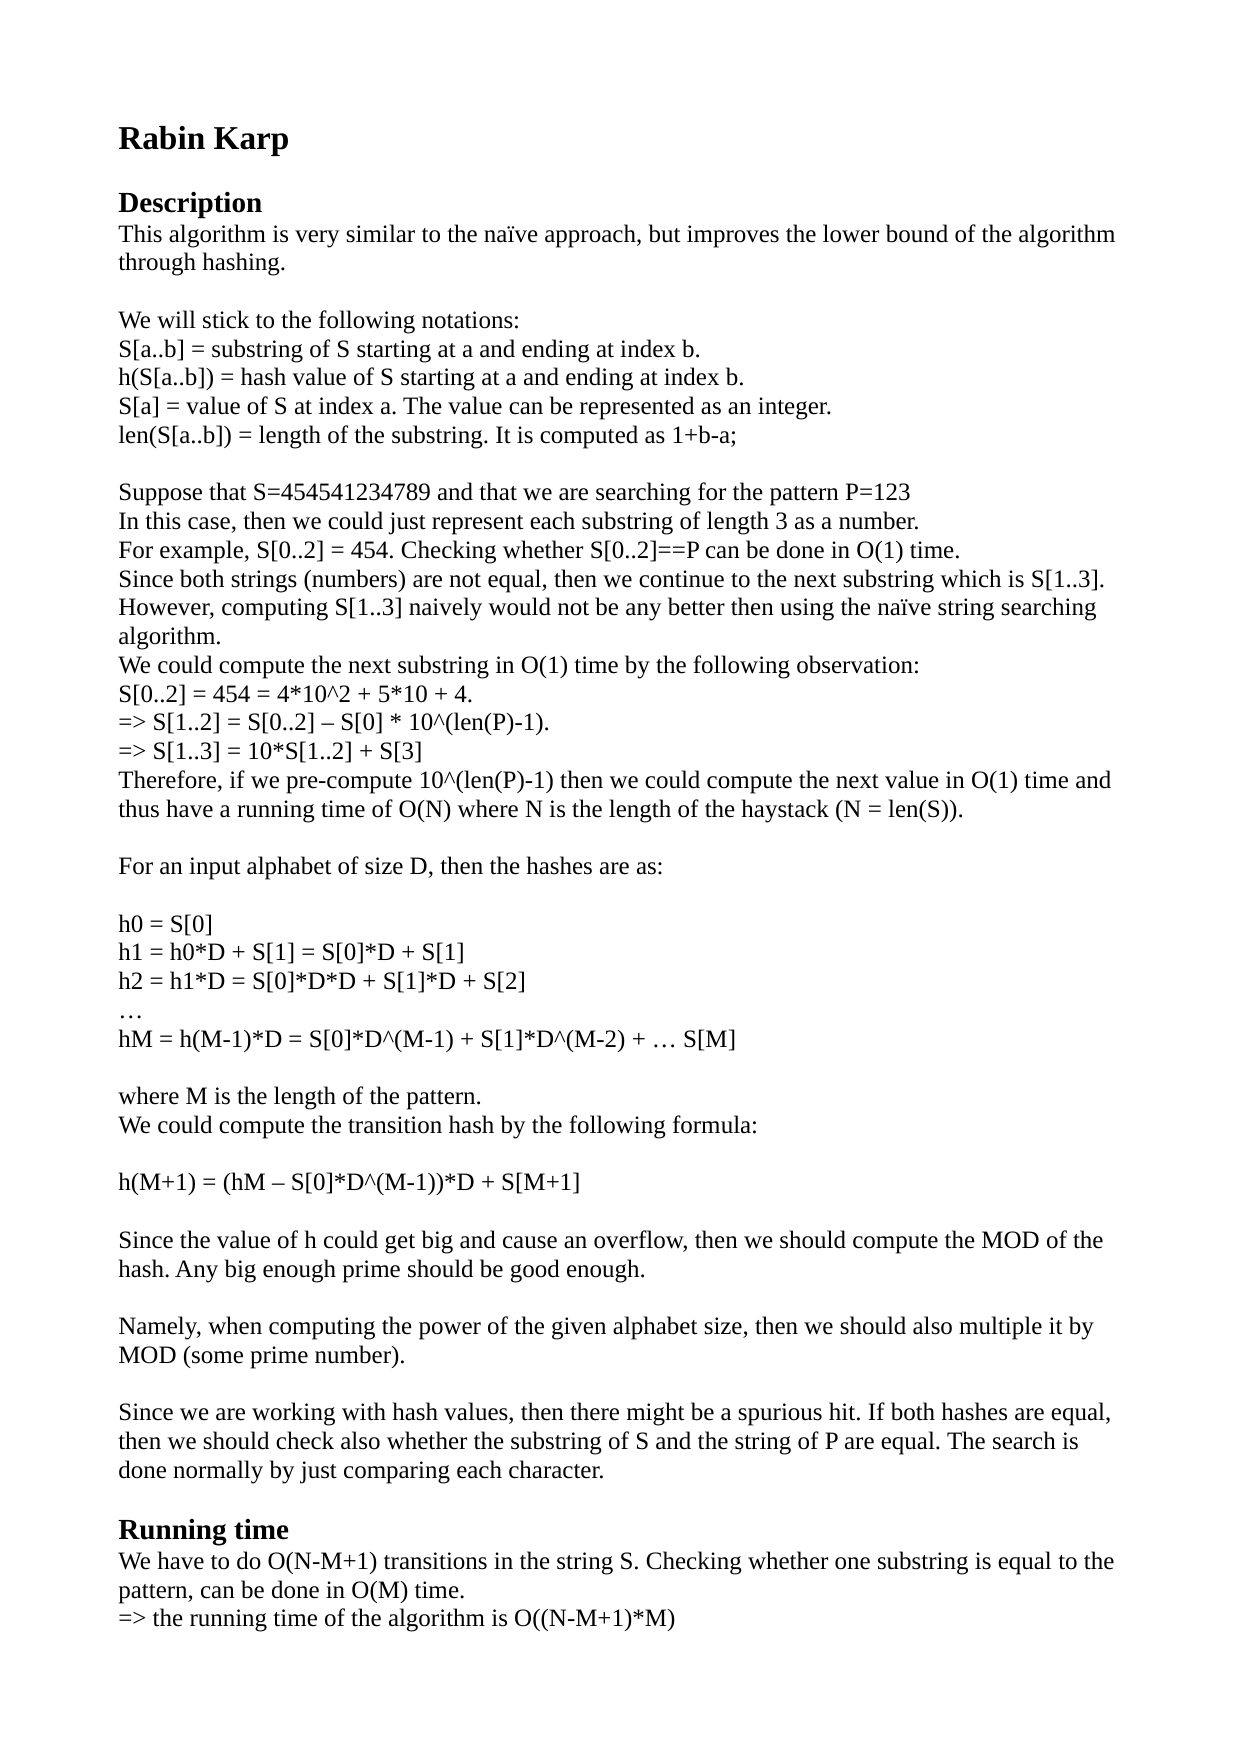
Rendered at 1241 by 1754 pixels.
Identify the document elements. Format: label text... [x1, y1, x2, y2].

text Since both strings (numbers) are not equal, then we continue to the next substring which is S[1..3]. However, computing S[1..3] naively would not be any better then using the naïve string searching algorithm. [118, 564, 1122, 650]
text For example, S[0..2] = 454. Checking whether S[0..2]==P can be done in O(1) time. [118, 535, 1122, 564]
text Rabin Karp [118, 118, 1122, 156]
text S[a..b] = substring of S starting at a and ending at index b. [118, 334, 1122, 362]
text Description [118, 185, 1122, 219]
text Therefore, if we pre-compute 10^(len(P)-1) then we could compute the next value in O(1) time and thus have a running time of O(N) where N is the length of the haystack (N = len(S)). [118, 765, 1122, 822]
text hM = h(M-1)*D = S[0]*D^(M-1) + S[1]*D^(M-2) + … S[M] [118, 1024, 1122, 1052]
text h(S[a..b]) = hash value of S starting at a and ending at index b. [118, 362, 1122, 391]
text … [118, 995, 1122, 1024]
text In this case, then we could just represent each substring of length 3 as a number. [118, 506, 1122, 535]
text This algorithm is very similar to the naïve approach, but improves the lower bound of the algorithm through hashing. [118, 219, 1122, 276]
text For an input alphabet of size D, then the hashes are as: [118, 851, 1122, 880]
text Since the value of h could get big and cause an overflow, then we should compute the MOD of the hash. Any big enough prime should be good enough. [118, 1225, 1122, 1282]
text h1 = h0*D + S[1] = S[0]*D + S[1] [118, 937, 1122, 966]
text Namely, when computing the power of the given alphabet size, then we should also multiple it by MOD (some prime number). [118, 1311, 1122, 1369]
text Suppose that S=454541234789 and that we are searching for the pattern P=123 [118, 477, 1122, 506]
text Since we are working with hash values, then there might be a spurious hit. If both hashes are equal, then we should check also whether the substring of S and the string of P are equal. The search is done normally by just comparing each character. [118, 1397, 1122, 1484]
text h2 = h1*D = S[0]*D*D + S[1]*D + S[2] [118, 966, 1122, 995]
text Running time [118, 1512, 1122, 1546]
text => S[1..2] = S[0..2] – S[0] * 10^(len(P)-1). [118, 707, 1122, 736]
text h0 = S[0] [118, 909, 1122, 937]
text We have to do O(N-M+1) transitions in the string S. Checking whether one substring is equal to the pattern, can be done in O(M) time. [118, 1546, 1122, 1603]
text where M is the length of the pattern. [118, 1081, 1122, 1110]
text => the running time of the algorithm is O((N-M+1)*M) [118, 1603, 1122, 1632]
text We will stick to the following notations: [118, 305, 1122, 334]
text S[0..2] = 454 = 4*10^2 + 5*10 + 4. [118, 679, 1122, 707]
text len(S[a..b]) = length of the substring. It is computed as 1+b-a; [118, 420, 1122, 449]
text h(M+1) = (hM – S[0]*D^(M-1))*D + S[M+1] [118, 1167, 1122, 1196]
text S[a] = value of S at index a. The value can be represented as an integer. [118, 391, 1122, 420]
text We could compute the transition hash by the following formula: [118, 1110, 1122, 1139]
text We could compute the next substring in O(1) time by the following observation: [118, 650, 1122, 679]
text => S[1..3] = 10*S[1..2] + S[3] [118, 736, 1122, 765]
